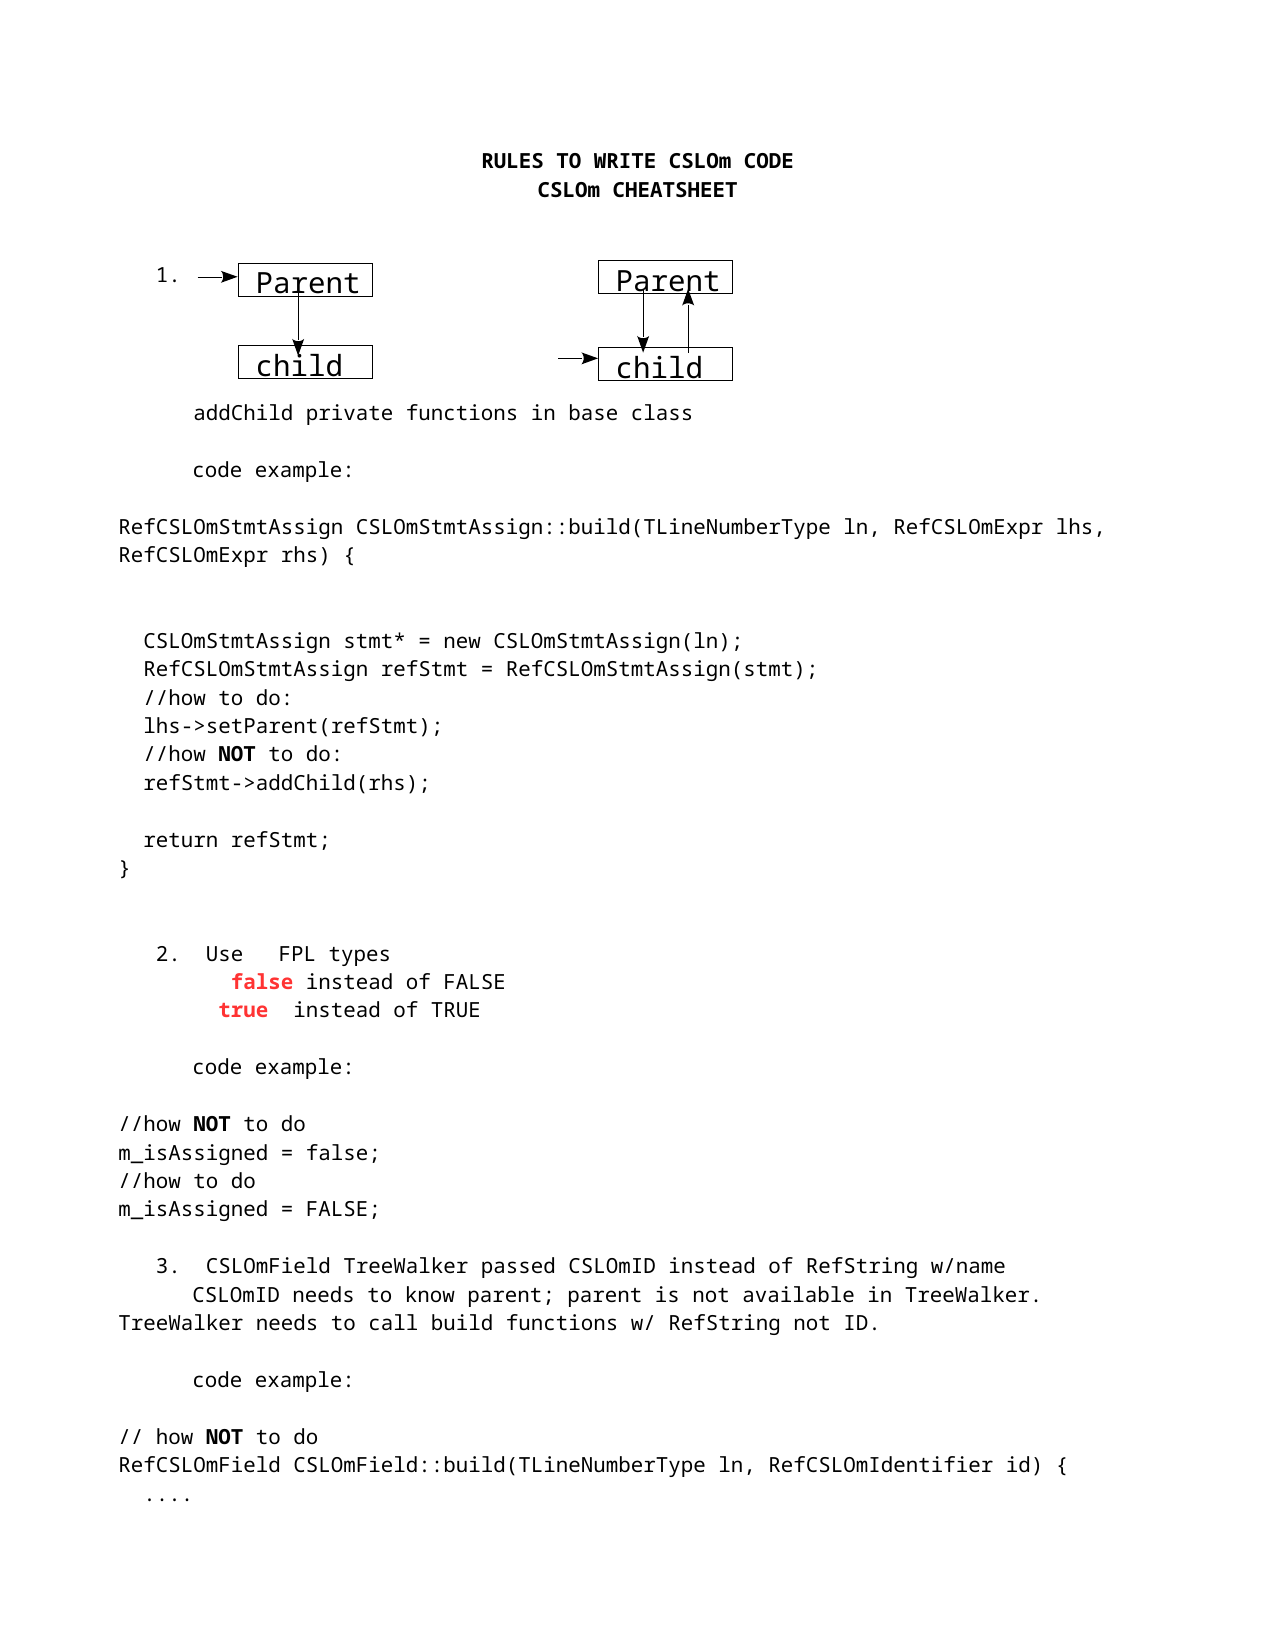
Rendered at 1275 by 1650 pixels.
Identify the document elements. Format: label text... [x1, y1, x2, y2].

text refStmt->addChild(rhs); [118, 768, 1157, 796]
text code example: [118, 455, 1157, 484]
text } [118, 853, 1157, 882]
text .... [118, 1479, 1157, 1507]
text code example: [118, 1365, 1157, 1394]
text //how NOT to do: [118, 739, 1157, 768]
text RefCSLOmStmtAssign refStmt = RefCSLOmStmtAssign(stmt); [118, 654, 1157, 683]
list true instead of TRUE [156, 996, 1157, 1024]
text //how to do: [118, 683, 1157, 711]
text RefCSLOmField CSLOmField::build(TLineNumberType ln, RefCSLOmIdentifier id) { [118, 1451, 1157, 1479]
text //how NOT to do [118, 1109, 1157, 1138]
text code example: [118, 1052, 1157, 1081]
text m_isAssigned = FALSE; [118, 1194, 1157, 1223]
text // how NOT to do [118, 1422, 1157, 1451]
list false instead of FALSE [193, 967, 1157, 996]
list addChild private functions in base class [156, 398, 1157, 427]
text //how to do [118, 1166, 1157, 1194]
text m_isAssigned = false; [118, 1138, 1157, 1166]
text return refStmt; [118, 825, 1157, 853]
list CSLOmField TreeWalker passed CSLOmID instead of RefString w/name [156, 1251, 1157, 1280]
text lhs->setParent(refStmt); [118, 711, 1157, 739]
text CSLOmStmtAssign stmt* = new CSLOmStmtAssign(ln); [118, 626, 1157, 654]
text RULES TO WRITE CSLOm CODE [118, 147, 1157, 175]
text CSLOmID needs to know parent; parent is not available in TreeWalker. TreeWalker needs to call build functions w/ RefString not ID. [118, 1280, 1157, 1337]
list Use FPL types [156, 939, 1157, 967]
text RefCSLOmStmtAssign CSLOmStmtAssign::build(TLineNumberType ln, RefCSLOmExpr lhs, RefCSLOmExpr rhs) { [118, 512, 1157, 569]
text CSLOm CHEATSHEET [118, 175, 1157, 203]
